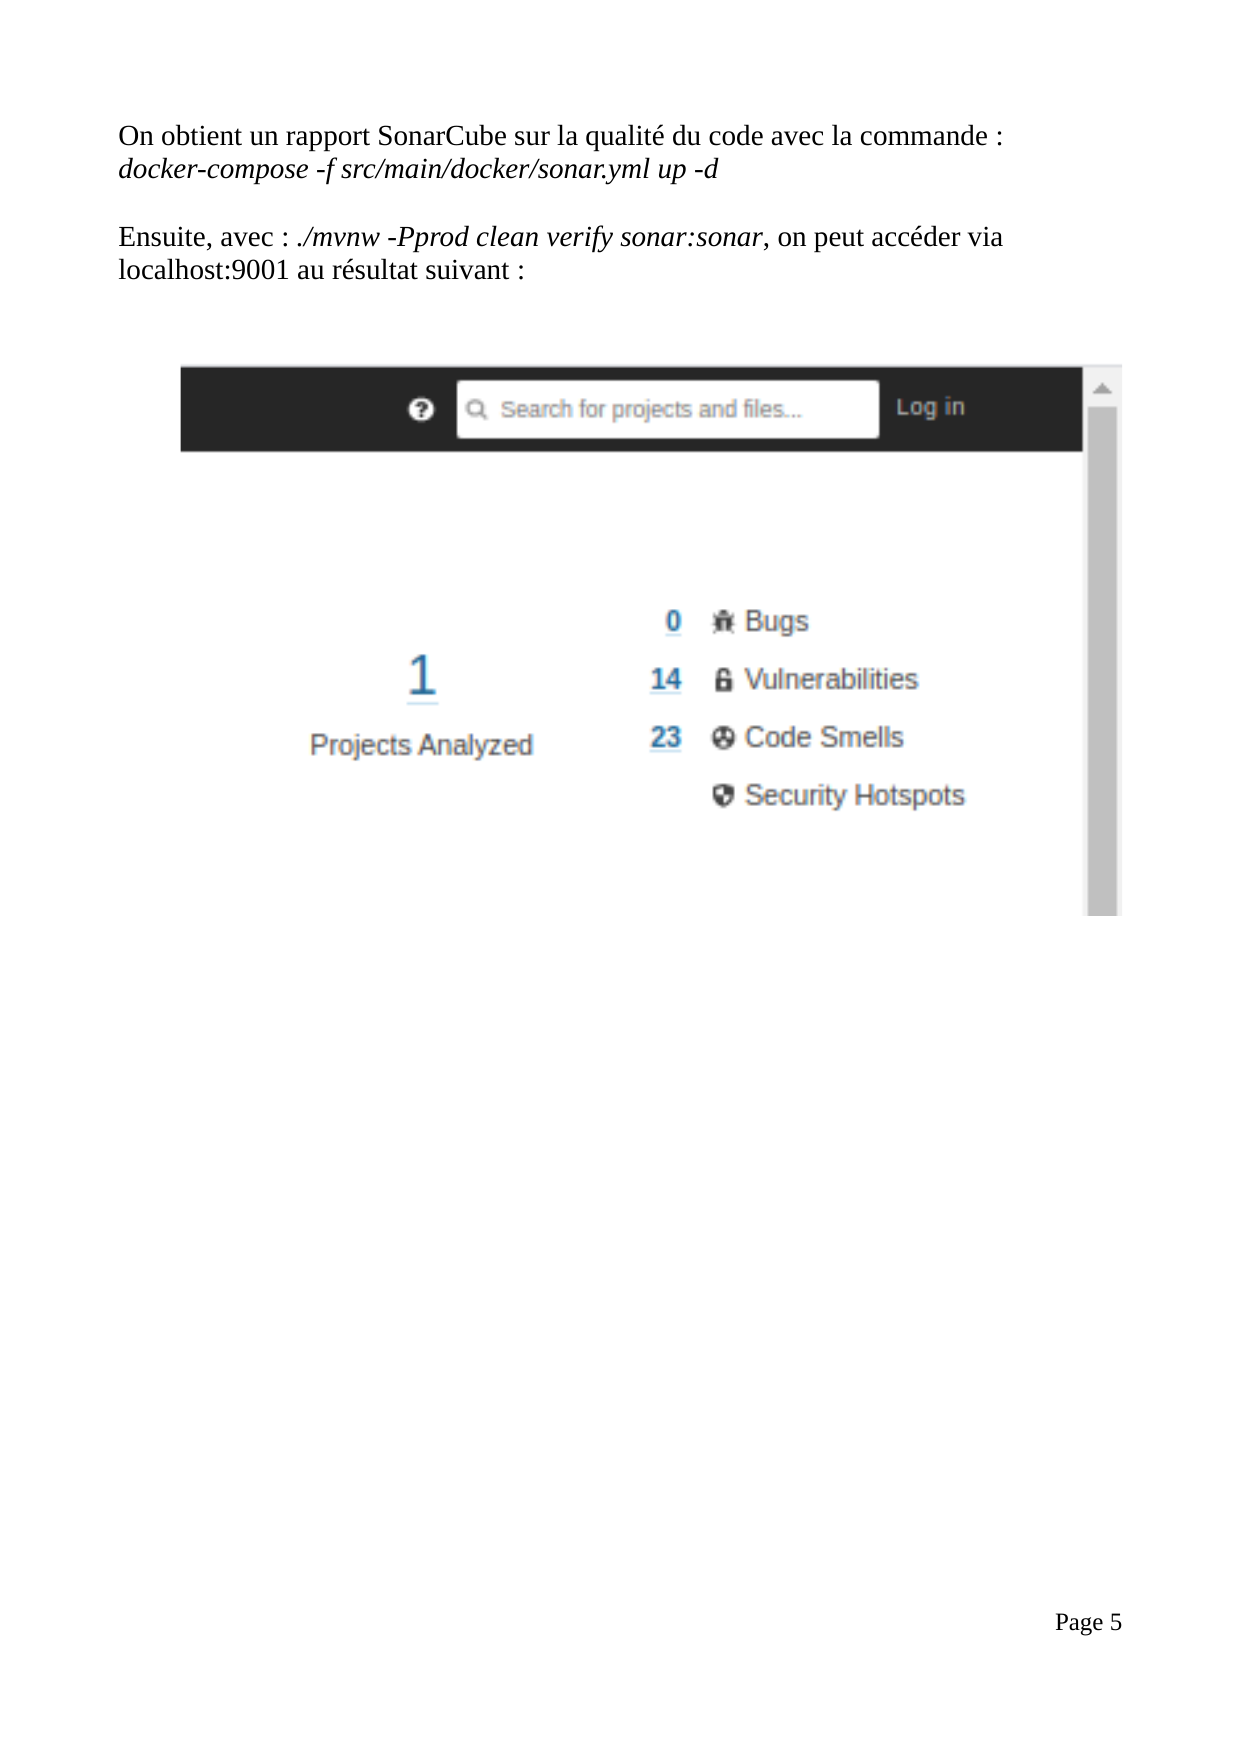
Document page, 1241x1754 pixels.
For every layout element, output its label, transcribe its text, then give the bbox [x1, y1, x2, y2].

text On obtient un rapport SonarCube sur la qualité du code avec la commande : [118, 118, 1122, 152]
text Ensuite, avec : ./mvnw -Pprod clean verify sonar:sonar, on peut accéder via localhost:9001 au résultat suivant : [118, 219, 1122, 286]
text docker-compose -f src/main/docker/sonar.yml up -d [118, 152, 1122, 185]
